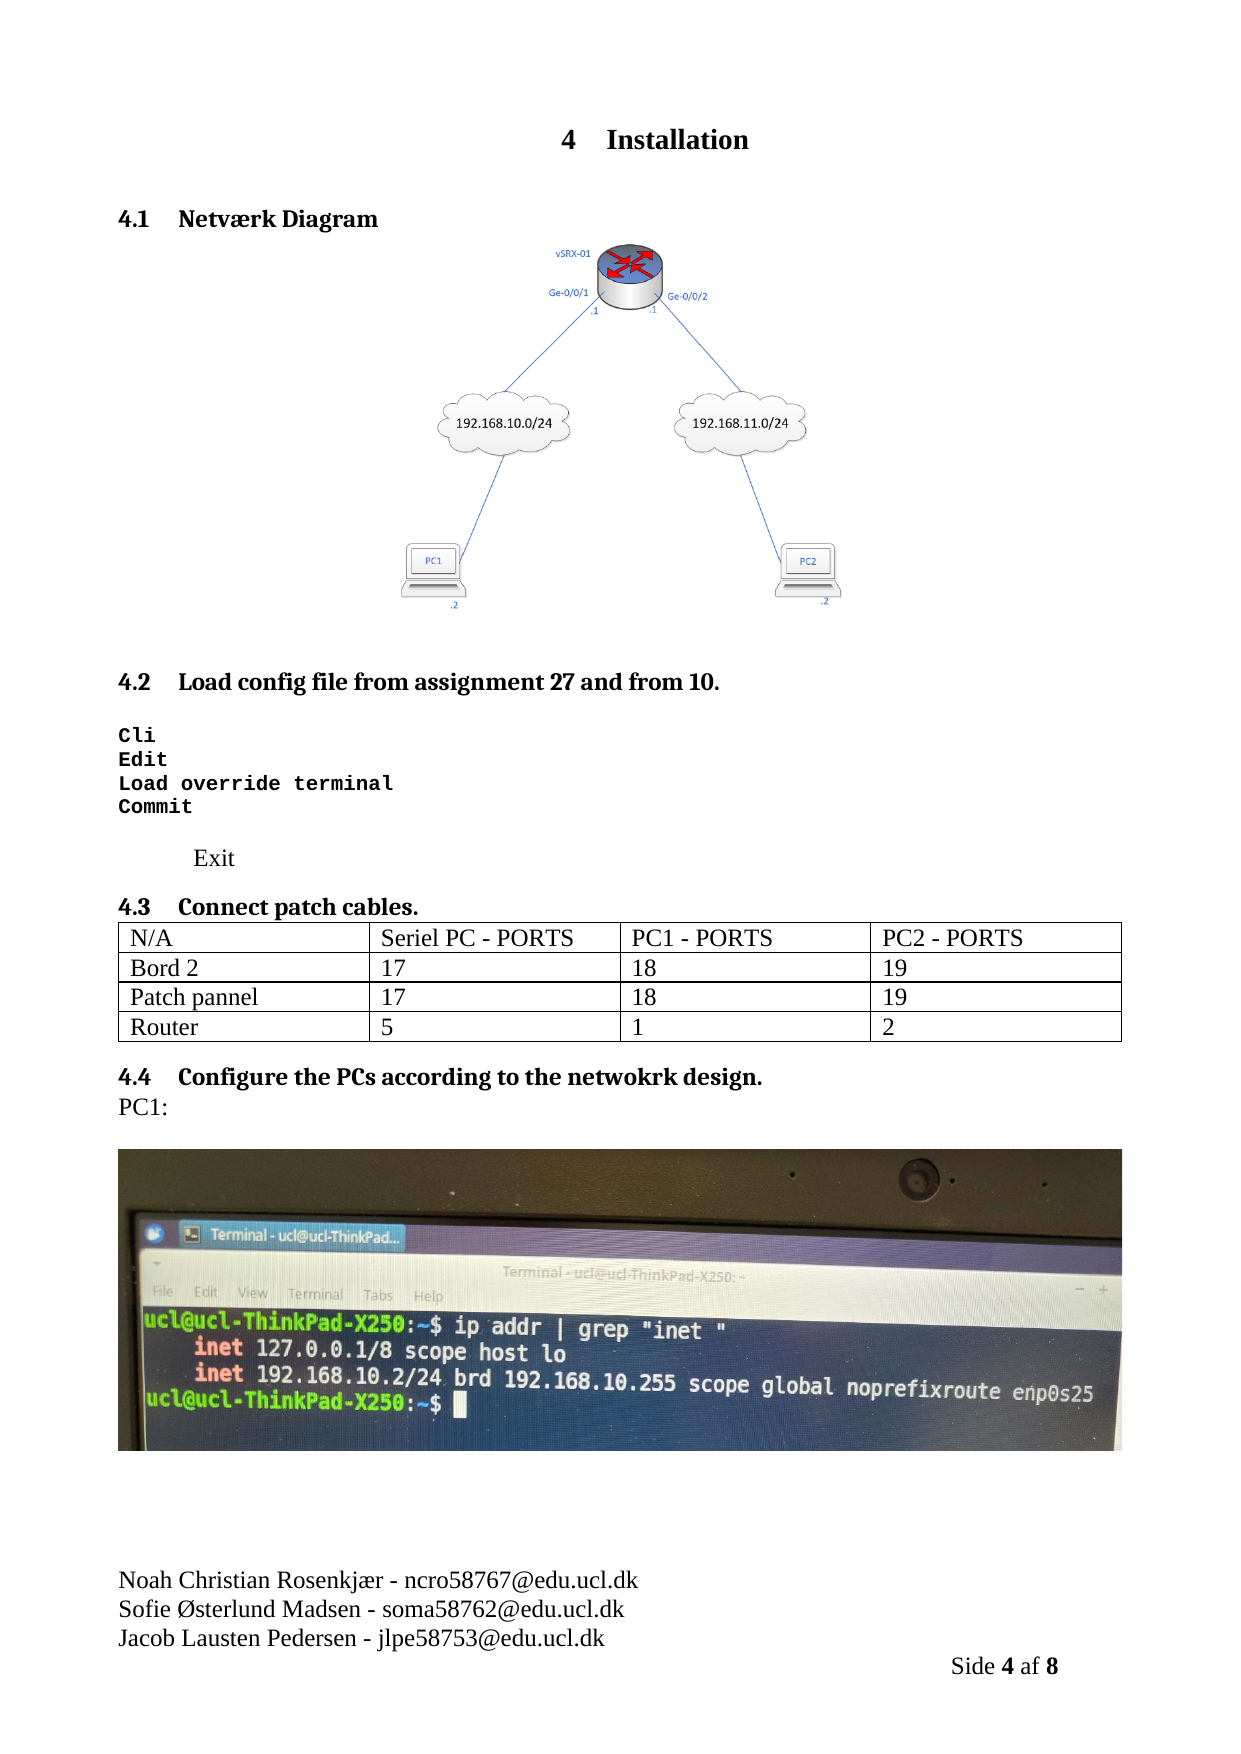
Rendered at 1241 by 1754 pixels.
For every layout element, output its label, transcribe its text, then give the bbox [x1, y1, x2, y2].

picture [383, 233, 857, 619]
subtitle Configure the PCs according to the netwokrk design. [118, 1063, 1122, 1092]
table_header Seriel PC - PORTS [370, 923, 620, 952]
list Exit [193, 843, 1122, 872]
subtitle Load config file from assignment 27 and from 10. [118, 668, 1122, 697]
text PC1: [118, 1092, 1122, 1120]
table_header PC1 - PORTS [621, 923, 870, 952]
table_header N/A [119, 923, 369, 952]
subtitle Installation [561, 122, 1122, 155]
table_cell Router [119, 1012, 369, 1041]
table_cell 5 [370, 1012, 620, 1041]
table_cell Bord 2 [119, 953, 369, 981]
table_cell 19 [871, 983, 1121, 1011]
text Cli [118, 725, 1122, 749]
text Edit [118, 749, 1122, 773]
table_cell 17 [370, 953, 620, 981]
table_cell 2 [871, 1012, 1121, 1041]
picture [118, 1149, 1123, 1451]
table_cell 19 [871, 953, 1121, 981]
text Commit [118, 796, 1122, 820]
table_header PC2 - PORTS [871, 923, 1121, 952]
table_cell 17 [370, 983, 620, 1011]
table_cell 18 [621, 953, 870, 981]
table_cell 18 [621, 983, 870, 1011]
text Load override terminal [118, 773, 1122, 796]
subtitle Netværk Diagram [118, 205, 1122, 234]
table_cell 1 [621, 1012, 870, 1041]
table_cell Patch pannel [119, 983, 369, 1011]
subtitle Connect patch cables. [118, 893, 1122, 922]
